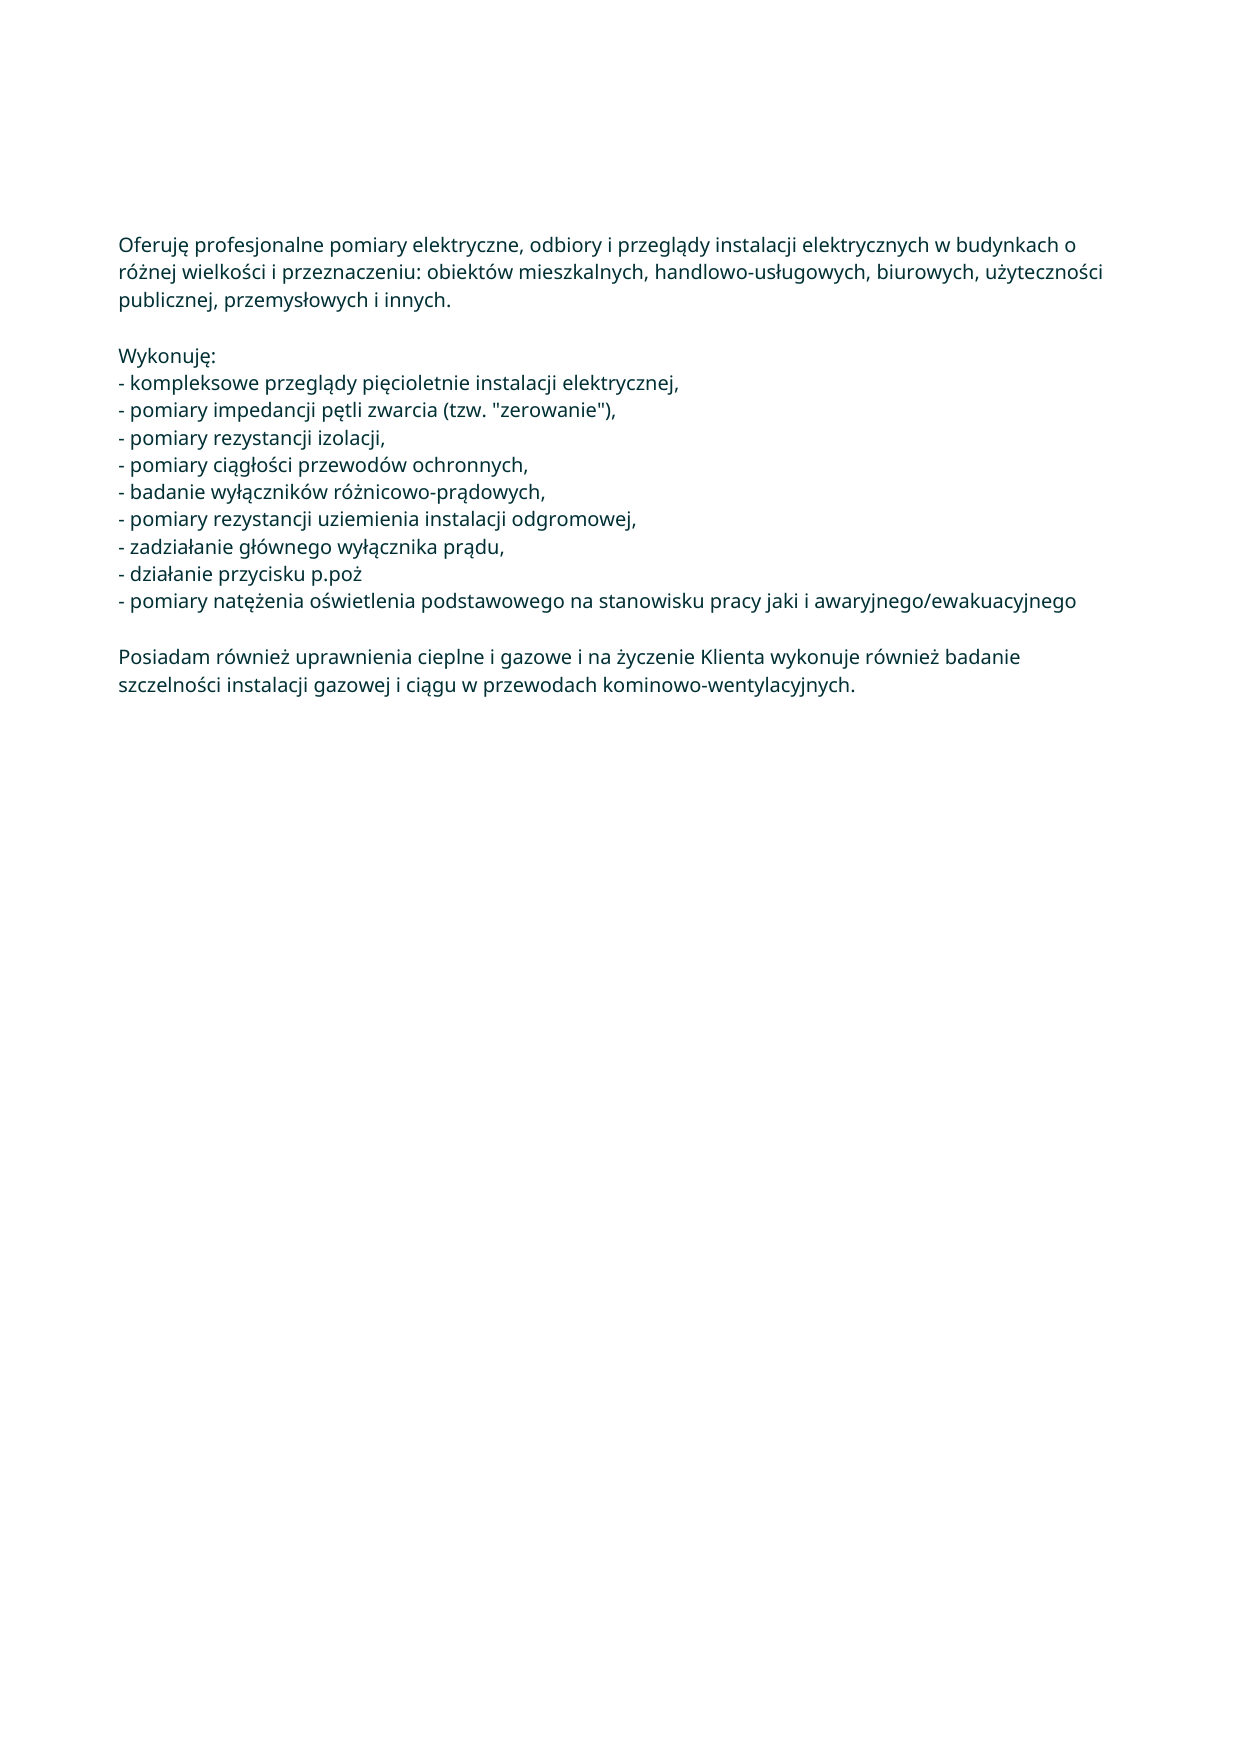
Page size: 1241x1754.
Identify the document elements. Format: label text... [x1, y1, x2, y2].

text - pomiary natężenia oświetlenia podstawowego na stanowisku pracy jaki i awaryjnego/ewakuacyjnego [118, 587, 1122, 615]
text - działanie przycisku p.poż [118, 560, 1122, 587]
text Posiadam również uprawnienia cieplne i gazowe i na życzenie Klienta wykonuje również badanie szczelności instalacji gazowej i ciągu w przewodach kominowo-wentylacyjnych. [118, 643, 1122, 727]
text Oferuję profesjonalne pomiary elektryczne, odbiory i przeglądy instalacji elektrycznych w budynkach o różnej wielkości i przeznaczeniu: obiektów mieszkalnych, handlowo-usługowych, biurowych, użyteczności publicznej, przemysłowych i innych. Wykonuję: - kompleksowe przeglądy pięcioletnie instalacji elektrycznej, - pomiary impedancji pętli zwarcia (tzw. "zerowanie"), - pomiary rezystancji izolacji, - pomiary ciągłości przewodów ochronnych, - badanie wyłączników różnicowo-prądowych, - pomiary rezystancji uziemienia instalacji odgromowej, [118, 231, 1122, 533]
text - zadziałanie głównego wyłącznika prądu, [118, 533, 1122, 560]
